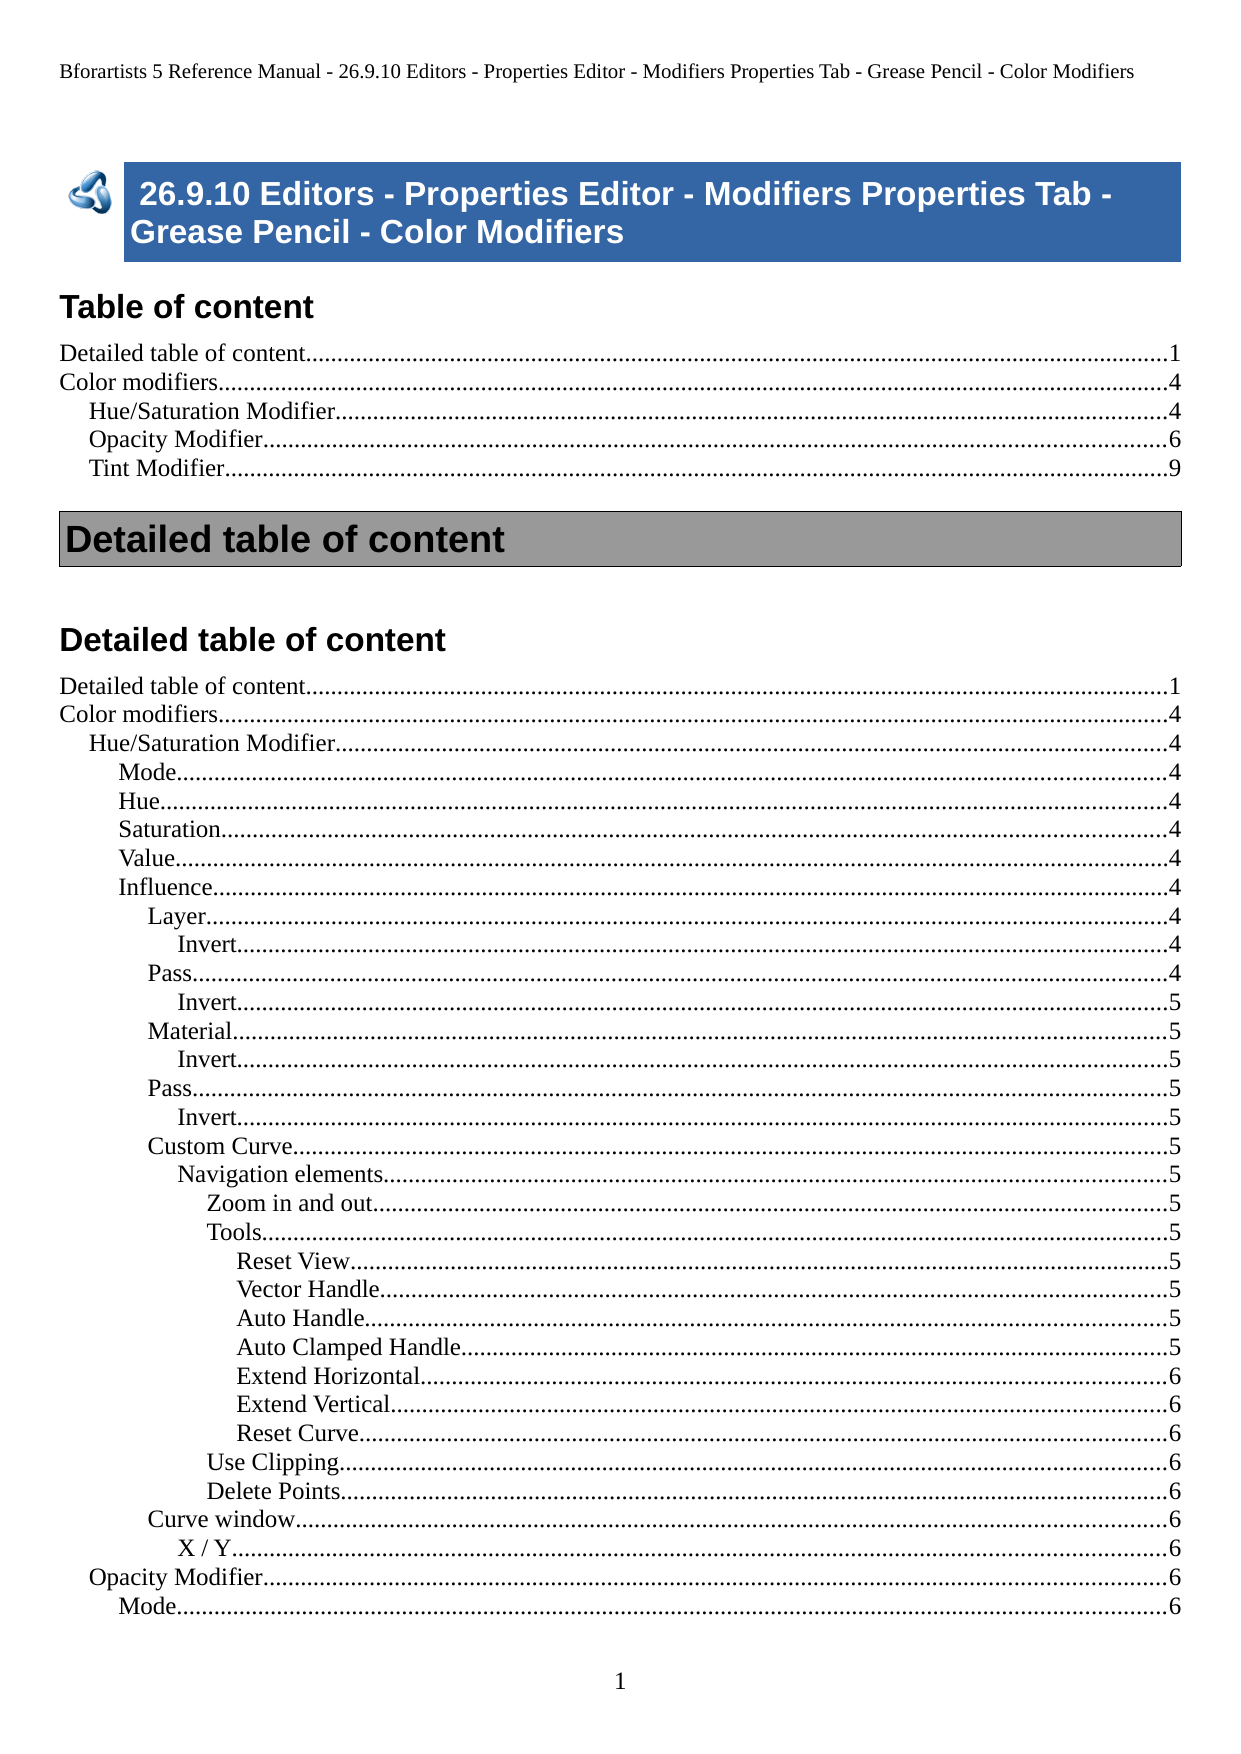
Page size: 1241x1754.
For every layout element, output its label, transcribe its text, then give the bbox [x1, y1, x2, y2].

text Value 4 [118, 843, 1181, 872]
text Layer 4 [147, 901, 1181, 929]
text Auto Clamped Handle 5 [236, 1332, 1181, 1361]
text Pass 5 [147, 1073, 1181, 1102]
text Custom Curve 5 [147, 1131, 1181, 1159]
text Reset Curve 6 [236, 1418, 1181, 1447]
text Mode 6 [118, 1591, 1181, 1619]
text Detailed table of content 1 [59, 671, 1181, 699]
text Mode 4 [118, 757, 1181, 786]
table_header 26.9.10 Editors - Properties Editor - Modifiers Properties Tab - Grease Pencil - Color Modifiers [124, 162, 1181, 262]
text Material 5 [147, 1016, 1181, 1044]
picture [65, 167, 114, 217]
text Auto Handle 5 [236, 1303, 1181, 1332]
text Hue 4 [118, 786, 1181, 814]
text Curve window 6 [147, 1504, 1181, 1533]
text Saturation 4 [118, 814, 1181, 843]
text Vector Handle 5 [236, 1274, 1181, 1303]
text Hue/Saturation Modifier 4 [88, 396, 1181, 424]
subtitle Table of content [59, 287, 1181, 326]
subtitle Detailed table of content [59, 620, 1181, 658]
text Color modifiers 4 [59, 699, 1181, 728]
text Extend Horizontal 6 [236, 1361, 1181, 1389]
text Tools 5 [206, 1217, 1181, 1246]
text Opacity Modifier 6 [88, 1562, 1181, 1591]
text Opacity Modifier 6 [88, 424, 1181, 453]
text X / Y 6 [177, 1533, 1181, 1562]
text Use Clipping 6 [206, 1447, 1181, 1476]
text Invert 5 [177, 1044, 1181, 1073]
text Invert 4 [177, 929, 1181, 958]
text Hue/Saturation Modifier 4 [88, 728, 1181, 757]
table_header [59, 162, 124, 262]
text Extend Vertical 6 [236, 1389, 1181, 1418]
text Navigation elements 5 [177, 1159, 1181, 1188]
text Color modifiers 4 [59, 367, 1181, 396]
text Delete Points 6 [206, 1476, 1181, 1504]
text Tint Modifier 9 [88, 453, 1181, 482]
text Reset View 5 [236, 1246, 1181, 1274]
text Influence 4 [118, 872, 1181, 901]
text Zoom in and out 5 [206, 1188, 1181, 1217]
text Invert 5 [177, 1102, 1181, 1131]
text Pass 4 [147, 958, 1181, 987]
table_header Detailed table of content [60, 512, 1181, 566]
text Invert 5 [177, 987, 1181, 1016]
text Detailed table of content 1 [59, 338, 1181, 367]
